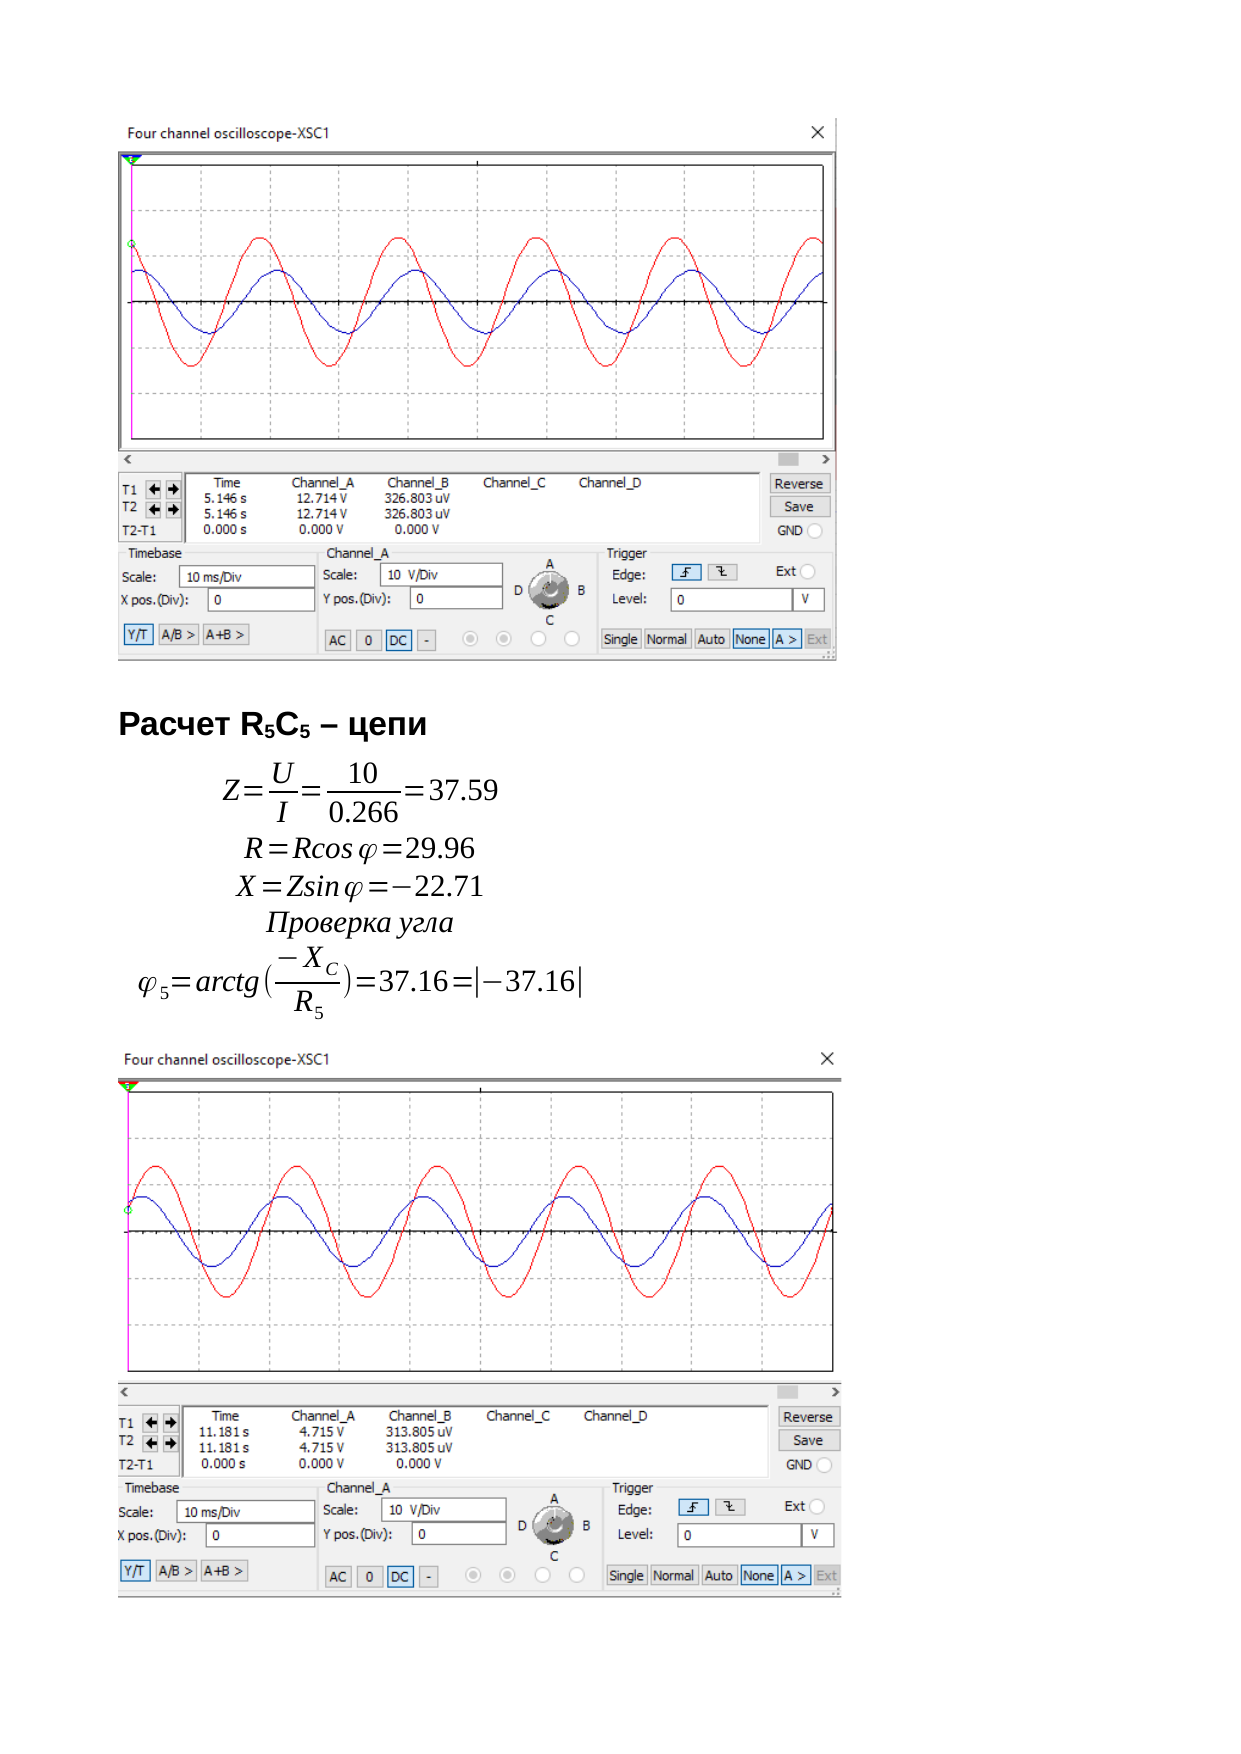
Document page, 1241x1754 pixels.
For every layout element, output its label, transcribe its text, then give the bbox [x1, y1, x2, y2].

picture [118, 118, 837, 662]
picture [118, 1045, 842, 1600]
subtitle Расчет R5C5 – цепи [118, 704, 1122, 743]
